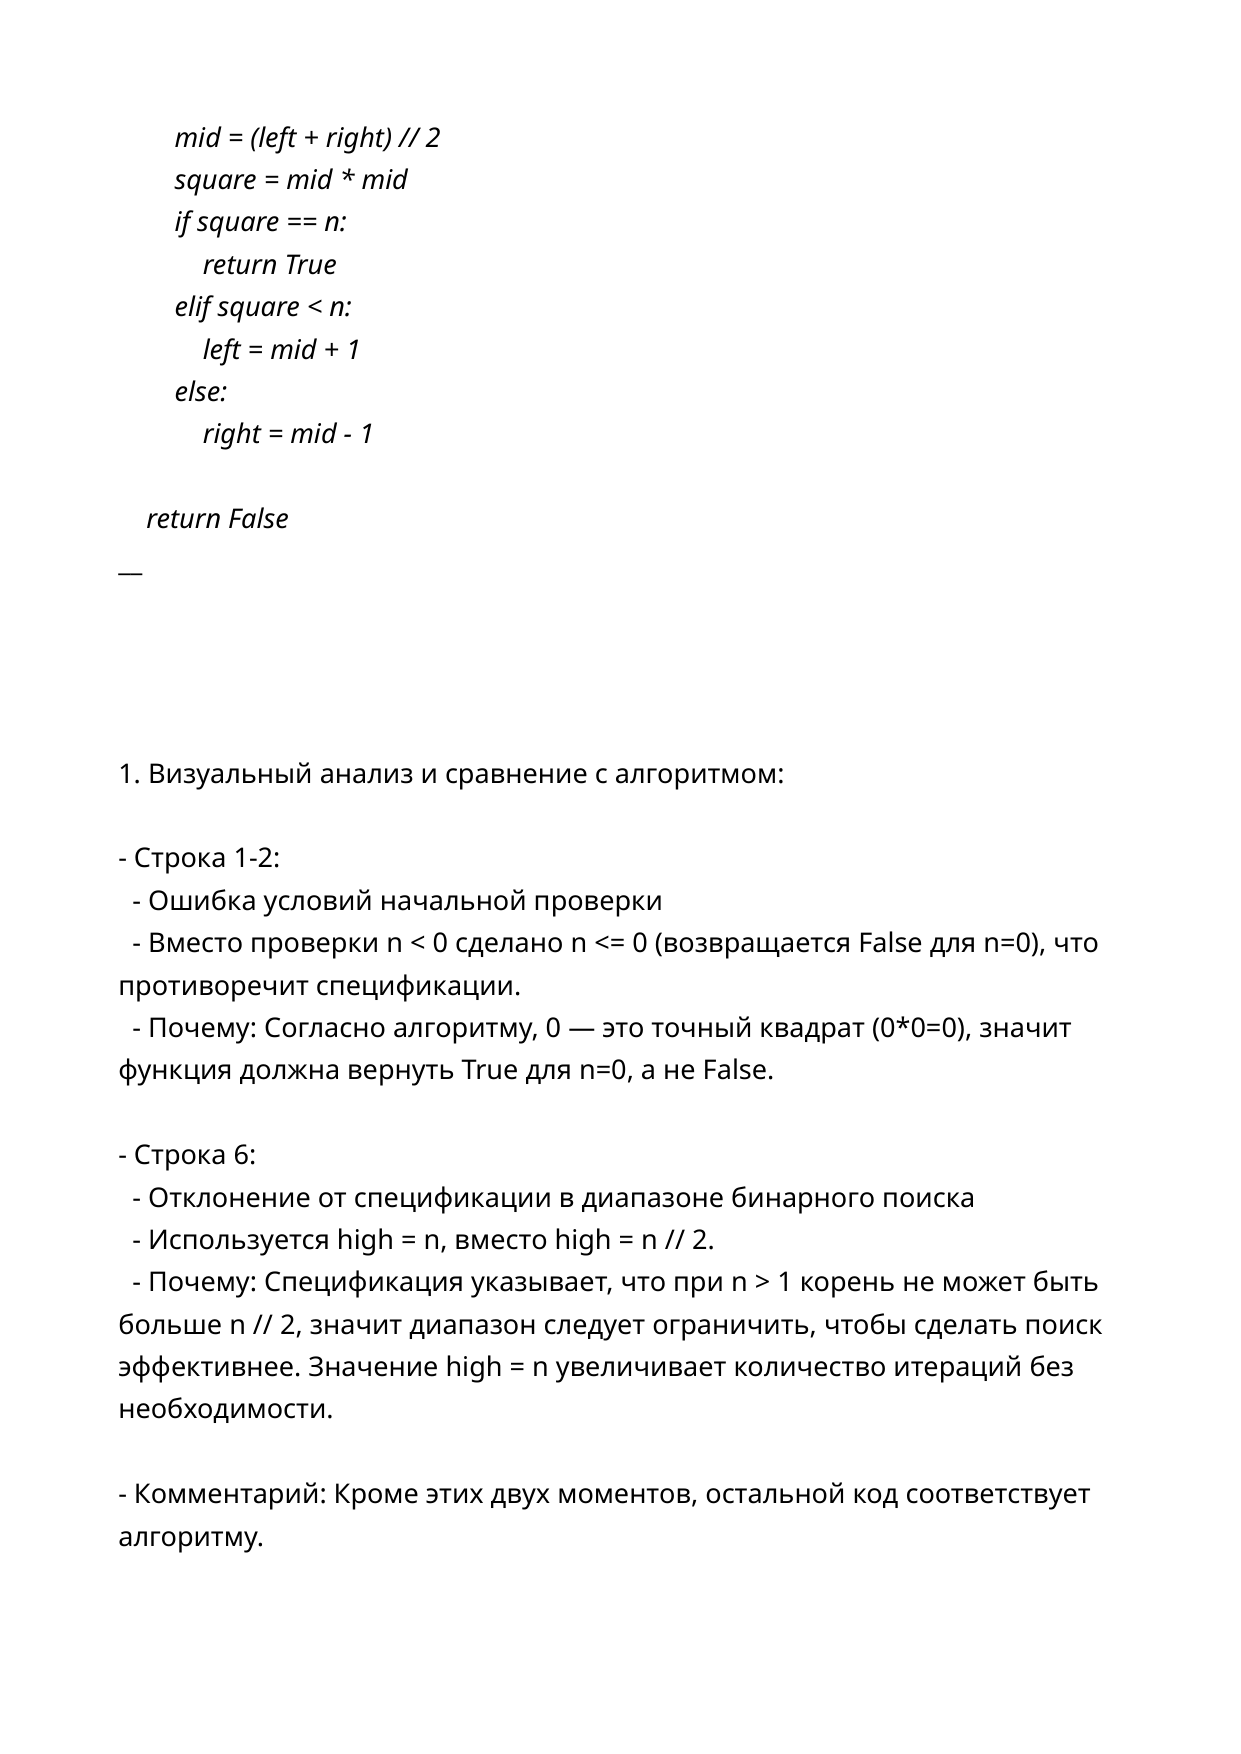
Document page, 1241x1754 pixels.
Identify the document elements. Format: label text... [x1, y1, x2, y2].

text - Почему: Спецификация указывает, что при n > 1 корень не может быть больше n // 2, значит диапазон следует ограничить, чтобы сделать поиск эффективнее. Значение high = n увеличивает количество итераций без необходимости. [118, 1263, 1122, 1427]
text right = mid - 1 [118, 415, 1122, 452]
text __ [118, 542, 1122, 579]
text elif square < n: [118, 288, 1122, 324]
text - Строка 6: [118, 1136, 1122, 1172]
text - Вместо проверки n < 0 сделано n <= 0 (возвращается False для n=0), что противоречит спецификации. [118, 924, 1122, 1003]
text return True [118, 245, 1122, 282]
text left = mid + 1 [118, 330, 1122, 367]
text - Отклонение от спецификации в диапазоне бинарного поиска [118, 1178, 1122, 1215]
text return False [118, 500, 1122, 537]
text - Используется high = n, вместо high = n // 2. [118, 1220, 1122, 1257]
text square = mid * mid [118, 161, 1122, 197]
text 1. Визуальный анализ и сравнение с алгоритмом: [118, 754, 1122, 791]
text - Почему: Согласно алгоритму, 0 — это точный квадрат (0*0=0), значит функция должна вернуть True для n=0, а не False. [118, 1008, 1122, 1088]
text if square == n: [118, 203, 1122, 240]
text - Строка 1-2: [118, 839, 1122, 876]
text mid = (left + right) // 2 [118, 118, 1122, 155]
text - Ошибка условий начальной проверки [118, 881, 1122, 918]
text else: [118, 372, 1122, 409]
text - Комментарий: Кроме этих двух моментов, остальной код соответствует алгоритму. [118, 1475, 1122, 1554]
